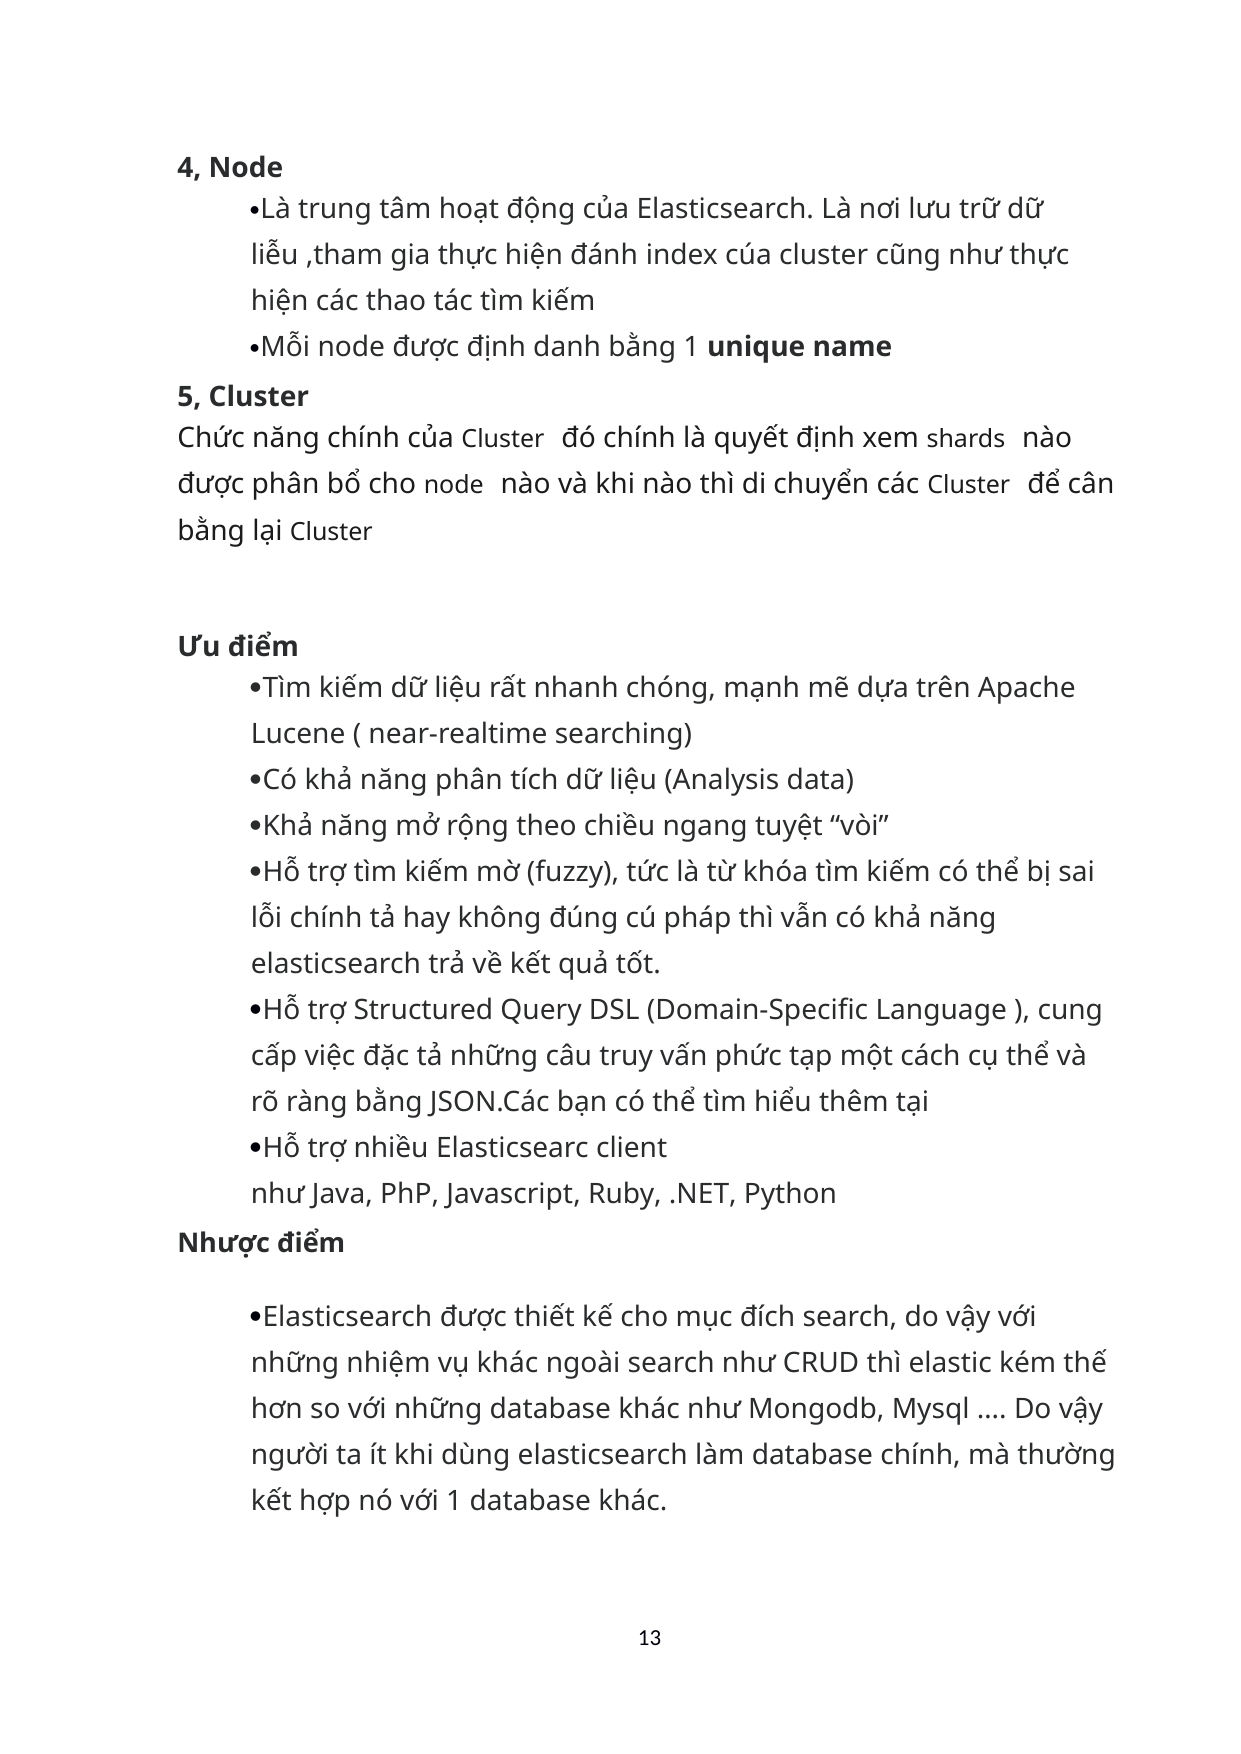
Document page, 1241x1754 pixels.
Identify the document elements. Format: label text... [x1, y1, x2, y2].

list Hỗ trợ Structured Query DSL (Domain-Specific Language ), cung cấp việc đặc tả những câu truy vấn phức tạp một cách cụ thể và rõ ràng bằng JSON.Các bạn có thể tìm hiểu thêm tại đây [251, 989, 1122, 1119]
subtitle 4, Node [177, 147, 1122, 185]
subtitle Ưu điểm [177, 626, 1122, 664]
text Chức năng chính của Cluster đó chính là quyết định xem shards nào được phân bổ cho node nào và khi nào thì di chuyển các Cluster để cân bằng lại Cluster [177, 418, 1122, 548]
list Là trung tâm hoạt động của Elasticsearch. Là nơi lưu trữ dữ liễu ,tham gia thực hiện đánh index cúa cluster cũng như thực hiện các thao tác tìm kiếm [251, 188, 1122, 318]
list Hỗ trợ nhiều Elasticsearc client như Java, PhP, Javascript, Ruby, .NET, Python [251, 1127, 1122, 1211]
list Tìm kiếm dữ liệu rất nhanh chóng, mạnh mẽ dựa trên Apache Lucene ( near-realtime searching) [251, 668, 1122, 752]
list Khả năng mở rộng theo chiều ngang tuyệt “vòi” [251, 805, 1122, 844]
subtitle 5, Cluster [177, 376, 1122, 414]
list Hỗ trợ tìm kiếm mờ (fuzzy), tức là từ khóa tìm kiếm có thể bị sai lỗi chính tả hay không đúng cú pháp thì vẫn có khả năng elasticsearch trả về kết quả tốt. [251, 851, 1122, 982]
list Có khả năng phân tích dữ liệu (Analysis data) [251, 759, 1122, 798]
list Elasticsearch được thiết kế cho mục đích search, do vậy với những nhiệm vụ khác ngoài search như CRUD thì elastic kém thế hơn so với những database khác như Mongodb, Mysql …. Do vậy người ta ít khi dùng elasticsearch làm database chính, mà thường kết hợp nó với 1 database khác. [251, 1297, 1122, 1519]
list Mỗi node được định danh bằng 1 unique name [251, 326, 1122, 364]
subtitle Nhược điểm [177, 1223, 1122, 1260]
